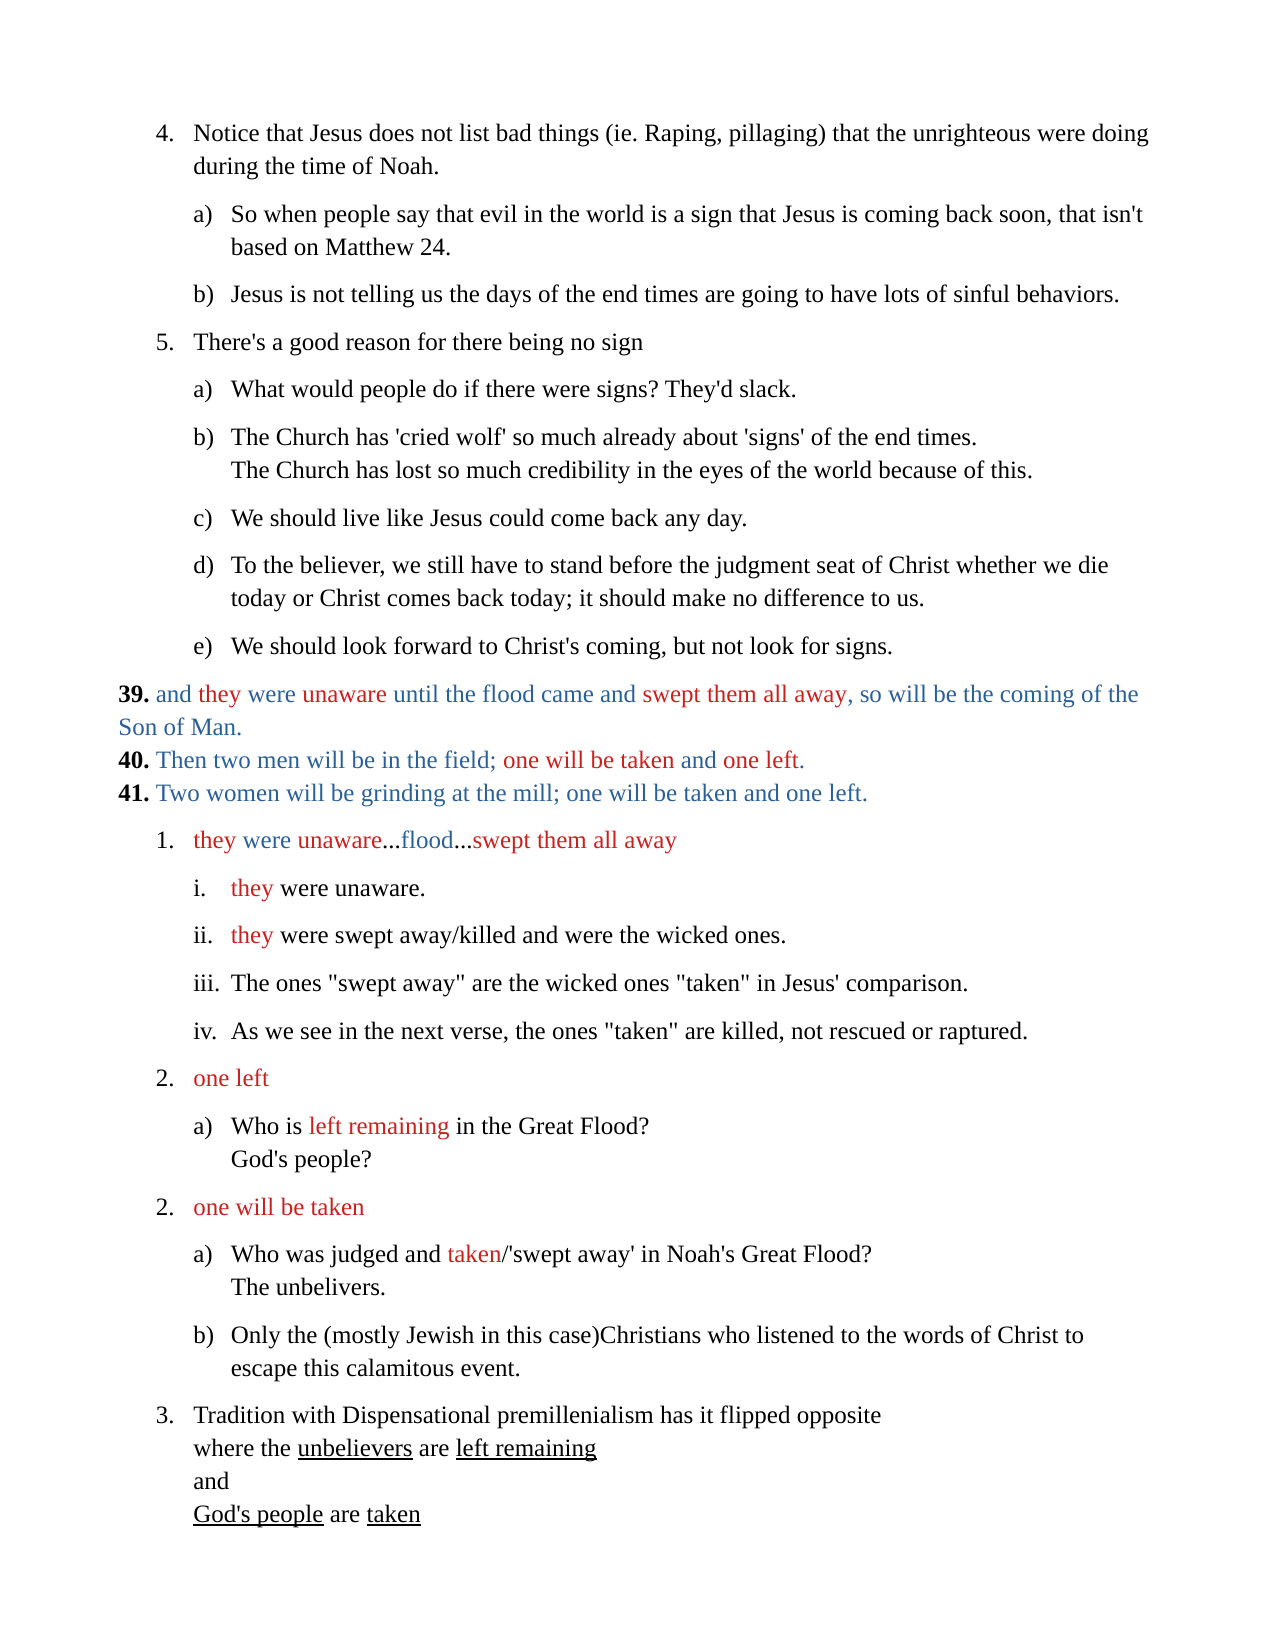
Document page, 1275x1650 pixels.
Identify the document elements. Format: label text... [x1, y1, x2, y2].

list Who is left remaining in the Great Flood? God's people? [193, 1111, 1157, 1173]
list Tradition with Dispensational premillenialism has it flipped opposite where the unbelievers are left remaining and God's people are taken [156, 1400, 1157, 1528]
list What would people do if there were signs? They'd slack. [193, 374, 1157, 403]
list As we see in the next verse, the ones "taken" are killed, not rescued or raptured. [193, 1016, 1157, 1044]
list Notice that Jesus does not list bad things (ie. Raping, pillaging) that the unrighteous were doing during the time of Noah. [156, 118, 1157, 180]
list Only the (mostly Jewish in this case)Christians who listened to the words of Christ to escape this calamitous event. [193, 1320, 1157, 1382]
list So when people say that evil in the world is a sign that Jesus is coming back soon, that isn't based on Matthew 24. [193, 199, 1157, 261]
list We should look forward to Christ's coming, but not look for signs. [193, 631, 1157, 660]
list There's a good reason for there being no sign [156, 327, 1157, 356]
list they were swept away/killed and were the wicked ones. [193, 921, 1157, 949]
list The ones "swept away" are the wicked ones "taken" in Jesus' comparison. [193, 968, 1157, 997]
list one left [156, 1063, 1157, 1092]
list one will be taken [156, 1192, 1157, 1220]
list The Church has 'cried wolf' so much already about 'signs' of the end times. The Church has lost so much credibility in the eyes of the world because of this. [193, 422, 1157, 484]
list they were unaware. [193, 873, 1157, 902]
list Jesus is not telling us the days of the end times are going to have lots of sinful behaviors. [193, 279, 1157, 308]
list Who was judged and taken/'swept away' in Noah's Great Flood? The unbelivers. [193, 1239, 1157, 1301]
list To the believer, we still have to stand before the judgment seat of Christ whether we die today or Christ comes back today; it should make no difference to us. [193, 550, 1157, 612]
text 39. and they were unaware until the flood came and swept them all away, so will be the coming of the Son of Man. 40. Then two men will be in the field; one will be taken and one left. 41. Two women will be grinding at the mill; one will be taken and one left. [118, 679, 1157, 806]
list they were unaware...flood...swept them all away [156, 825, 1157, 854]
list We should live like Jesus could come back any day. [193, 503, 1157, 532]
